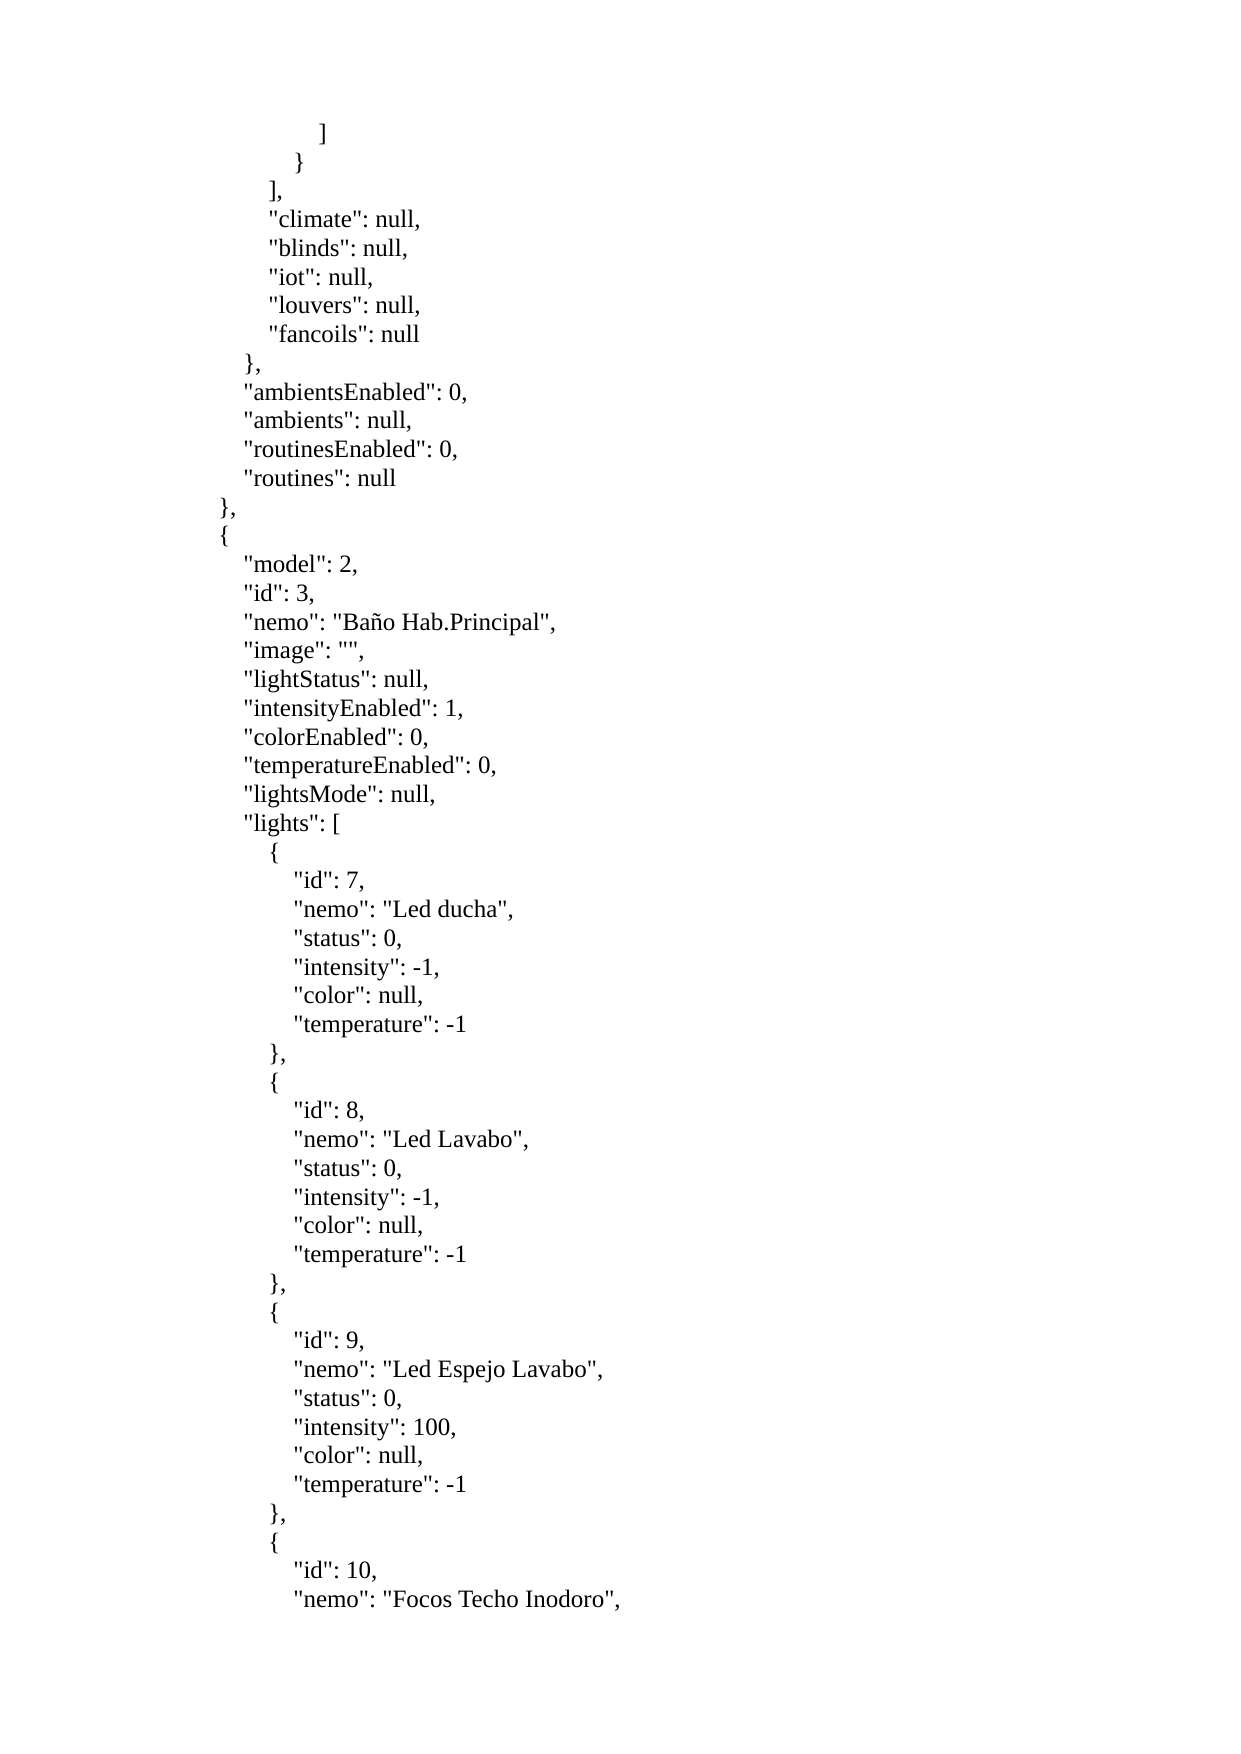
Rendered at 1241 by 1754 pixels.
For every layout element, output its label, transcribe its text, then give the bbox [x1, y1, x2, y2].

text { [118, 1527, 1122, 1556]
text ] [118, 118, 1122, 147]
text "ambientsEnabled": 0, [118, 377, 1122, 406]
text "intensity": -1, [118, 952, 1122, 981]
text "lightsMode": null, [118, 779, 1122, 808]
text ], [118, 176, 1122, 204]
text "nemo": "Focos Techo Inodoro", [118, 1584, 1122, 1613]
text "louvers": null, [118, 291, 1122, 319]
text "ambients": null, [118, 406, 1122, 434]
text "colorEnabled": 0, [118, 722, 1122, 751]
text { [118, 1067, 1122, 1096]
text "routinesEnabled": 0, [118, 434, 1122, 463]
text "temperature": -1 [118, 1009, 1122, 1038]
text "id": 10, [118, 1556, 1122, 1584]
text "color": null, [118, 981, 1122, 1009]
text }, [118, 1038, 1122, 1067]
text }, [118, 1498, 1122, 1527]
text "nemo": "Baño Hab.Principal", [118, 607, 1122, 636]
text "lightStatus": null, [118, 664, 1122, 693]
text } [118, 147, 1122, 176]
text "model": 2, [118, 549, 1122, 578]
text "status": 0, [118, 1153, 1122, 1182]
text "blinds": null, [118, 233, 1122, 262]
text "intensityEnabled": 1, [118, 693, 1122, 722]
text "climate": null, [118, 204, 1122, 233]
text "nemo": "Led Lavabo", [118, 1124, 1122, 1153]
text "temperature": -1 [118, 1239, 1122, 1268]
text "id": 8, [118, 1096, 1122, 1124]
text "nemo": "Led ducha", [118, 894, 1122, 923]
text { [118, 521, 1122, 549]
text "id": 9, [118, 1326, 1122, 1354]
text "color": null, [118, 1441, 1122, 1469]
text "routines": null [118, 463, 1122, 492]
text "image": "", [118, 636, 1122, 664]
text "status": 0, [118, 1383, 1122, 1412]
text "id": 3, [118, 578, 1122, 607]
text "id": 7, [118, 866, 1122, 894]
text "nemo": "Led Espejo Lavabo", [118, 1354, 1122, 1383]
text "status": 0, [118, 923, 1122, 952]
text "lights": [ [118, 808, 1122, 837]
text "iot": null, [118, 262, 1122, 291]
text "temperature": -1 [118, 1469, 1122, 1498]
text "color": null, [118, 1211, 1122, 1239]
text { [118, 1297, 1122, 1326]
text "intensity": -1, [118, 1182, 1122, 1211]
text "temperatureEnabled": 0, [118, 751, 1122, 779]
text "intensity": 100, [118, 1412, 1122, 1441]
text }, [118, 348, 1122, 377]
text "fancoils": null [118, 319, 1122, 348]
text }, [118, 492, 1122, 521]
text { [118, 837, 1122, 866]
text }, [118, 1268, 1122, 1297]
